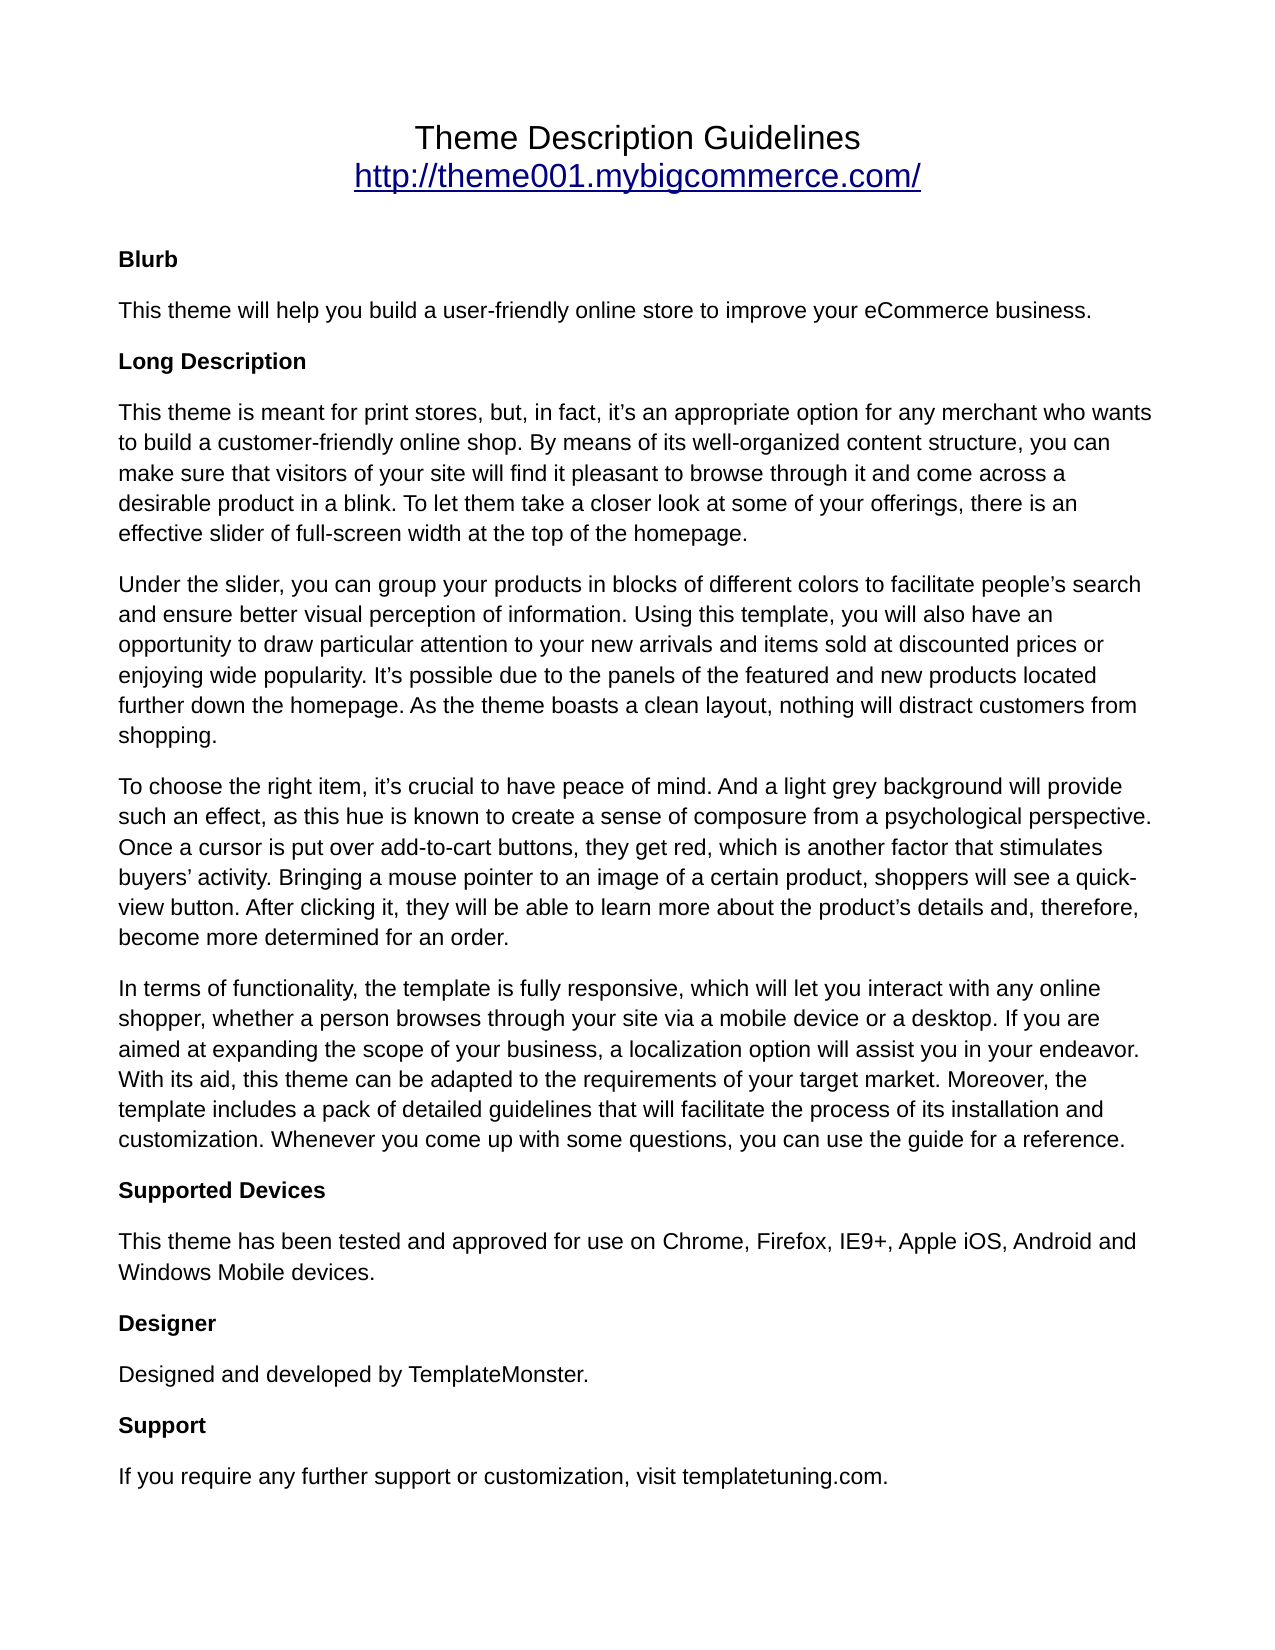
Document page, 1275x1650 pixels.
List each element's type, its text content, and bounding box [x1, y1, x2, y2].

text This theme will help you build a user-friendly online store to improve your eCommerce business. [118, 297, 1157, 323]
text In terms of functionality, the template is fully responsive, which will let you interact with any online shopper, whether a person browses through your site via a mobile device or a desktop. If you are aimed at expanding the scope of your business, a localization option will assist you in your endeavor. With its aid, this theme can be adapted to the requirements of your target market. Moreover, the template includes a pack of detailed guidelines that will facilitate the process of its installation and customization. Whenever you come up with some questions, you can use the guide for a reference. [118, 975, 1157, 1153]
text Supported Devices [118, 1177, 1157, 1204]
text Designer [118, 1309, 1157, 1336]
text Designed and developed by TemplateMonster. [118, 1361, 1157, 1387]
text Blurb [118, 246, 1157, 272]
text This theme has been tested and approved for use on Chrome, Firefox, IE9+, Apple iOS, Android and Windows Mobile devices. [118, 1228, 1157, 1285]
text Support [118, 1412, 1157, 1438]
text This theme is meant for print stores, but, in fact, it’s an appropriate option for any merchant who wants to build a customer-friendly online shop. By means of its well-organized content structure, you can make sure that visitors of your site will find it pleasant to browse through it and come across a desirable product in a blink. To let them take a closer look at some of your offerings, there is an effective slider of full-screen width at the top of the homepage. [118, 399, 1157, 546]
text http://theme001.mybigcommerce.com/ [118, 157, 1157, 195]
text Theme Description Guidelines [118, 118, 1157, 157]
text To choose the right item, it’s crucial to have peace of mind. And a light grey background will provide such an effect, as this hue is known to create a sense of composure from a psychological perspective. Once a cursor is put over add-to-cart buttons, they get red, which is another factor that stimulates buyers’ activity. Bringing a mouse pointer to an image of a certain product, shoppers will see a quick-view button. After clicking it, they will be able to learn more about the product’s details and, therefore, become more determined for an order. [118, 773, 1157, 951]
text If you require any further support or customization, visit templatetuning.com. [118, 1463, 1157, 1489]
text Under the slider, you can group your products in blocks of different colors to facilitate people’s search and ensure better visual perception of information. Using this template, you will also have an opportunity to draw particular attention to your new arrivals and items sold at discounted prices or enjoying wide popularity. It’s possible due to the panels of the featured and new products located further down the homepage. As the theme boasts a clean layout, nothing will distract customers from shopping. [118, 571, 1157, 748]
text Long Description [118, 348, 1157, 374]
